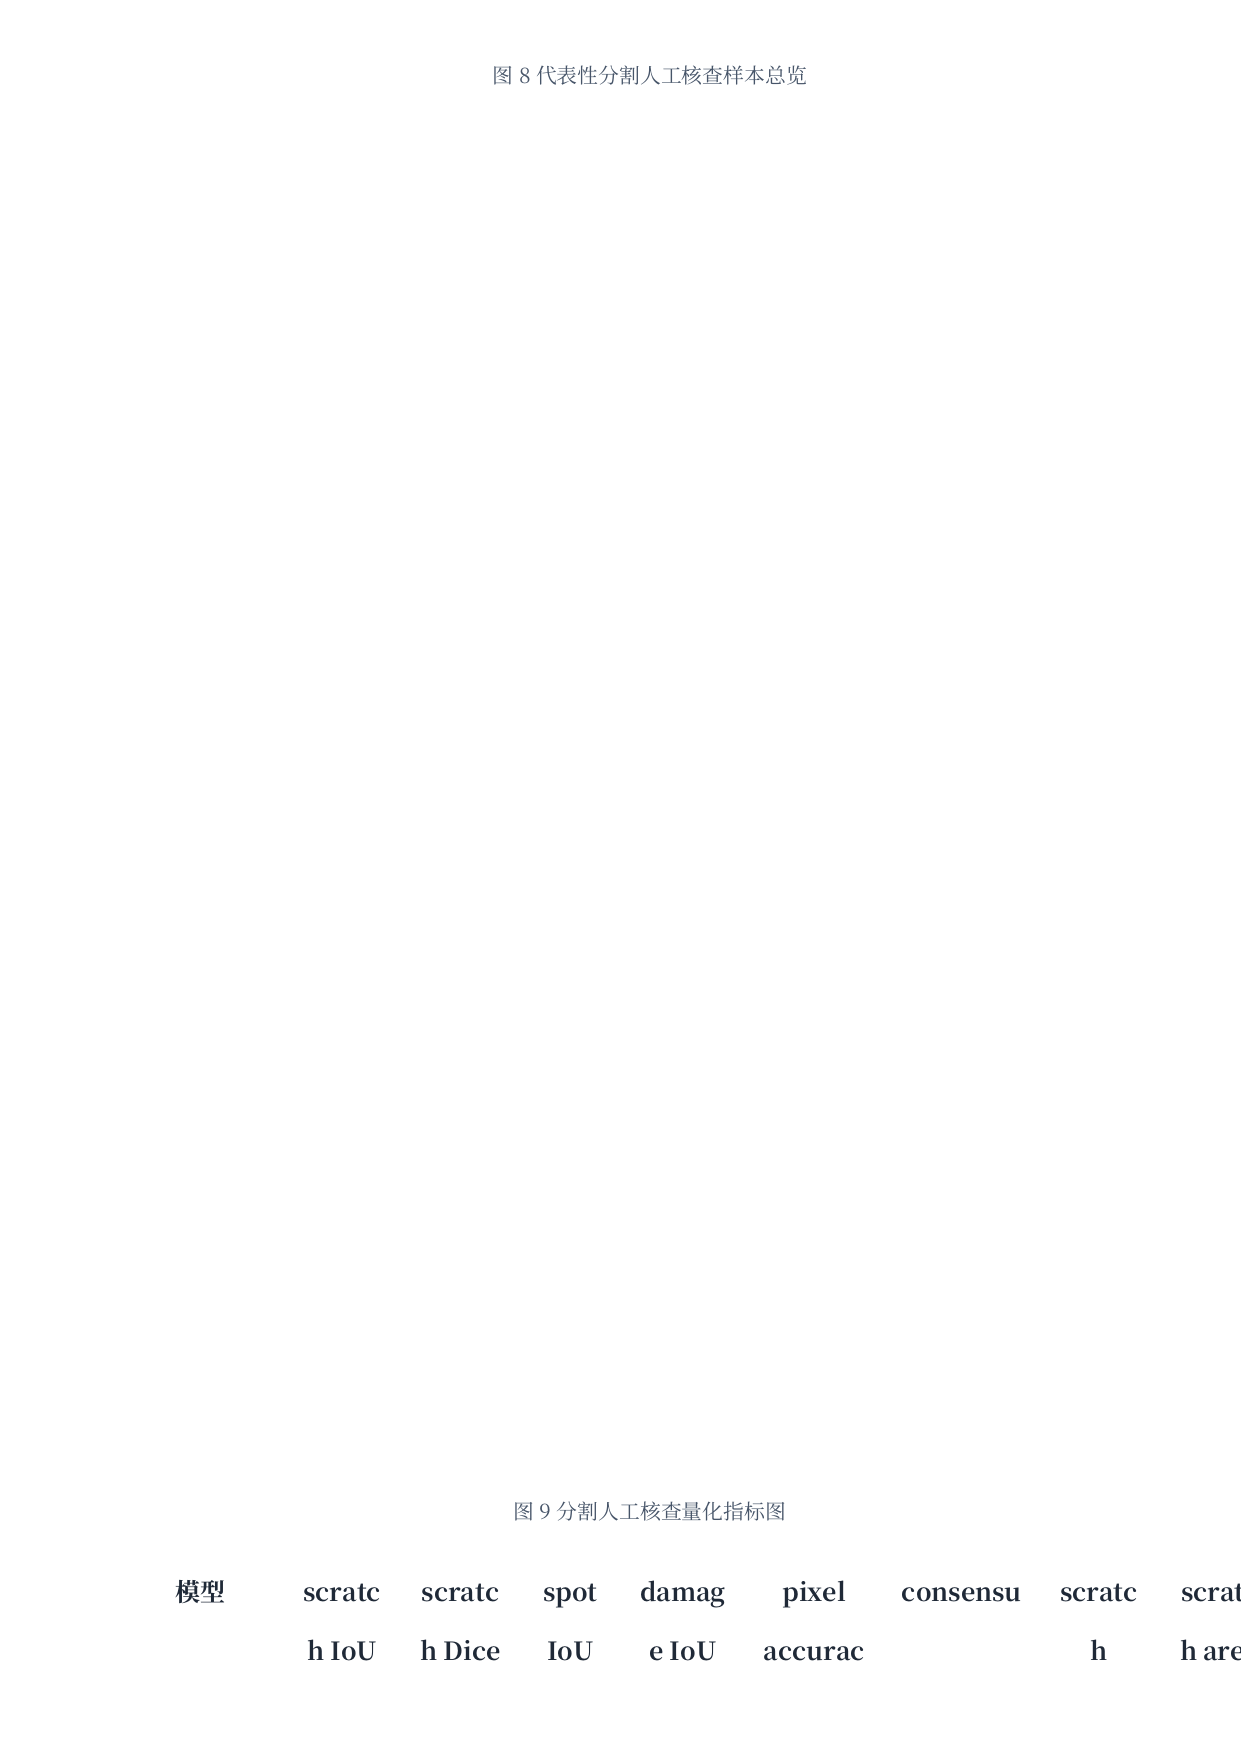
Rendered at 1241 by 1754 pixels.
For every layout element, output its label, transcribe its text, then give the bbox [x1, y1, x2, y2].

table_header pixel accurac [744, 1557, 883, 1670]
table_header consensu [884, 1557, 1040, 1670]
table_header damage IoU [621, 1557, 744, 1670]
table_header scratch Dice [401, 1557, 519, 1670]
text 图 9 分割人工核查量化指标图 [146, 1495, 1153, 1525]
table_header spot IoU [520, 1557, 621, 1670]
table_header 模型 [118, 1557, 283, 1670]
text 图 8 代表性分割人工核查样本总览 [146, 59, 1153, 89]
table_header scratch area error [1158, 1557, 1240, 1670]
table_header scratch IoU [283, 1557, 401, 1670]
table_header scratch [1040, 1557, 1158, 1670]
